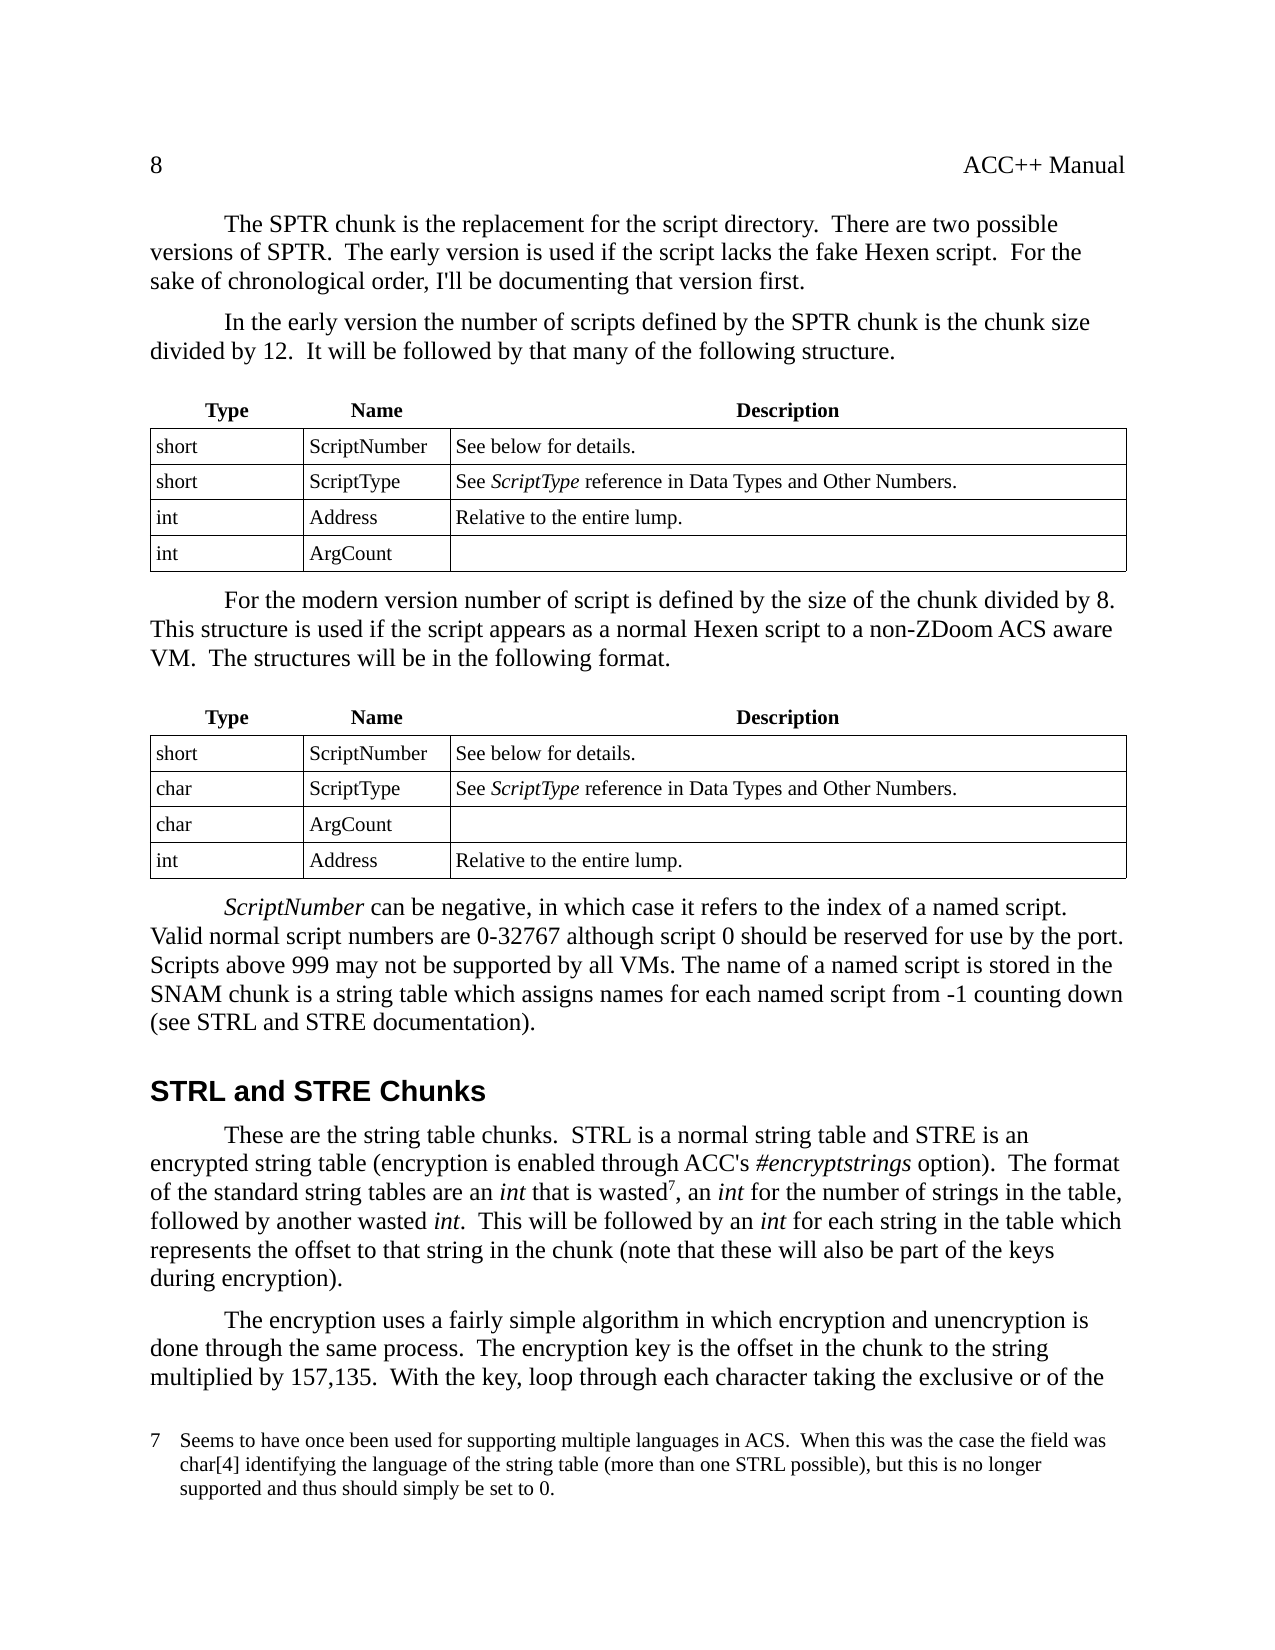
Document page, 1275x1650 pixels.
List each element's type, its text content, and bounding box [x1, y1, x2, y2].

table_cell ArgCount [304, 536, 450, 571]
table_cell ScriptType [304, 772, 450, 806]
table_cell ScriptNumber [304, 429, 450, 464]
text In the early version the number of scripts defined by the SPTR chunk is the chunk size divided by 12. It will be followed by that many of the following structure. [150, 307, 1125, 365]
table_cell short [151, 736, 303, 771]
text Seems to have once been used for supporting multiple languages in ACS. When this was the case the field was char[4] identifying the language of the string table (more than one STRL possible), but this is no longer supported and thus should simply be set to 0. [150, 1428, 1125, 1500]
table_cell int [151, 536, 303, 571]
table_cell See ScriptType reference in Data Types and Other Numbers. [451, 465, 1126, 499]
table_cell See below for details. [451, 736, 1126, 771]
table_header Description [450, 699, 1126, 735]
table_cell ScriptNumber [304, 736, 450, 771]
table_cell short [151, 465, 303, 499]
text For the modern version number of script is defined by the size of the chunk divided by 8. This structure is used if the script appears as a normal Hexen script to a non-ZDoom ACS aware VM. The structures will be in the following format. [150, 586, 1125, 672]
subtitle STRL and STRE Chunks [150, 1074, 1125, 1107]
table_cell [451, 536, 1126, 571]
table_header Description [450, 393, 1126, 428]
text These are the string table chunks. STRL is a normal string table and STRE is an encrypted string table (encryption is enabled through ACC's #encryptstrings option). The format of the standard string tables are an int that is wasted, an int for the number of strings in the table, followed by another wasted int. This will be followed by an int for each string in the table which represents the offset to that string in the chunk (note that these will also be part of the keys during encryption). [150, 1120, 1125, 1292]
text ScriptNumber can be negative, in which case it refers to the index of a named script. Valid normal script numbers are 0-32767 although script 0 should be reserved for use by the port. Scripts above 999 may not be supported by all VMs. The name of a named script is stored in the SNAM chunk is a string table which assigns names for each named script from -1 counting down (see STRL and STRE documentation). [150, 892, 1125, 1036]
table_header Name [303, 699, 450, 735]
table_cell See ScriptType reference in Data Types and Other Numbers. [451, 772, 1126, 806]
table_cell [451, 807, 1126, 842]
table_cell See below for details. [451, 429, 1126, 464]
table_cell short [151, 429, 303, 464]
table_header Type [150, 393, 303, 428]
table_header Type [150, 699, 303, 735]
table_cell char [151, 772, 303, 806]
text The SPTR chunk is the replacement for the script directory. There are two possible versions of SPTR. The early version is used if the script lacks the fake Hexen script. For the sake of chronological order, I'll be documenting that version first. [150, 209, 1125, 295]
table_cell int [151, 843, 303, 877]
table_cell Relative to the entire lump. [451, 500, 1126, 535]
table_header Name [303, 393, 450, 428]
table_cell Address [304, 500, 450, 535]
table_cell Relative to the entire lump. [451, 843, 1126, 877]
table_cell ArgCount [304, 807, 450, 842]
table_cell char [151, 807, 303, 842]
table_cell int [151, 500, 303, 535]
table_cell ScriptType [304, 465, 450, 499]
text The encryption uses a fairly simple algorithm in which encryption and unencryption is done through the same process. The encryption key is the offset in the chunk to the string multiplied by 157,135. With the key, loop through each character taking the exclusive or of the [150, 1305, 1125, 1391]
table_cell Address [304, 843, 450, 877]
